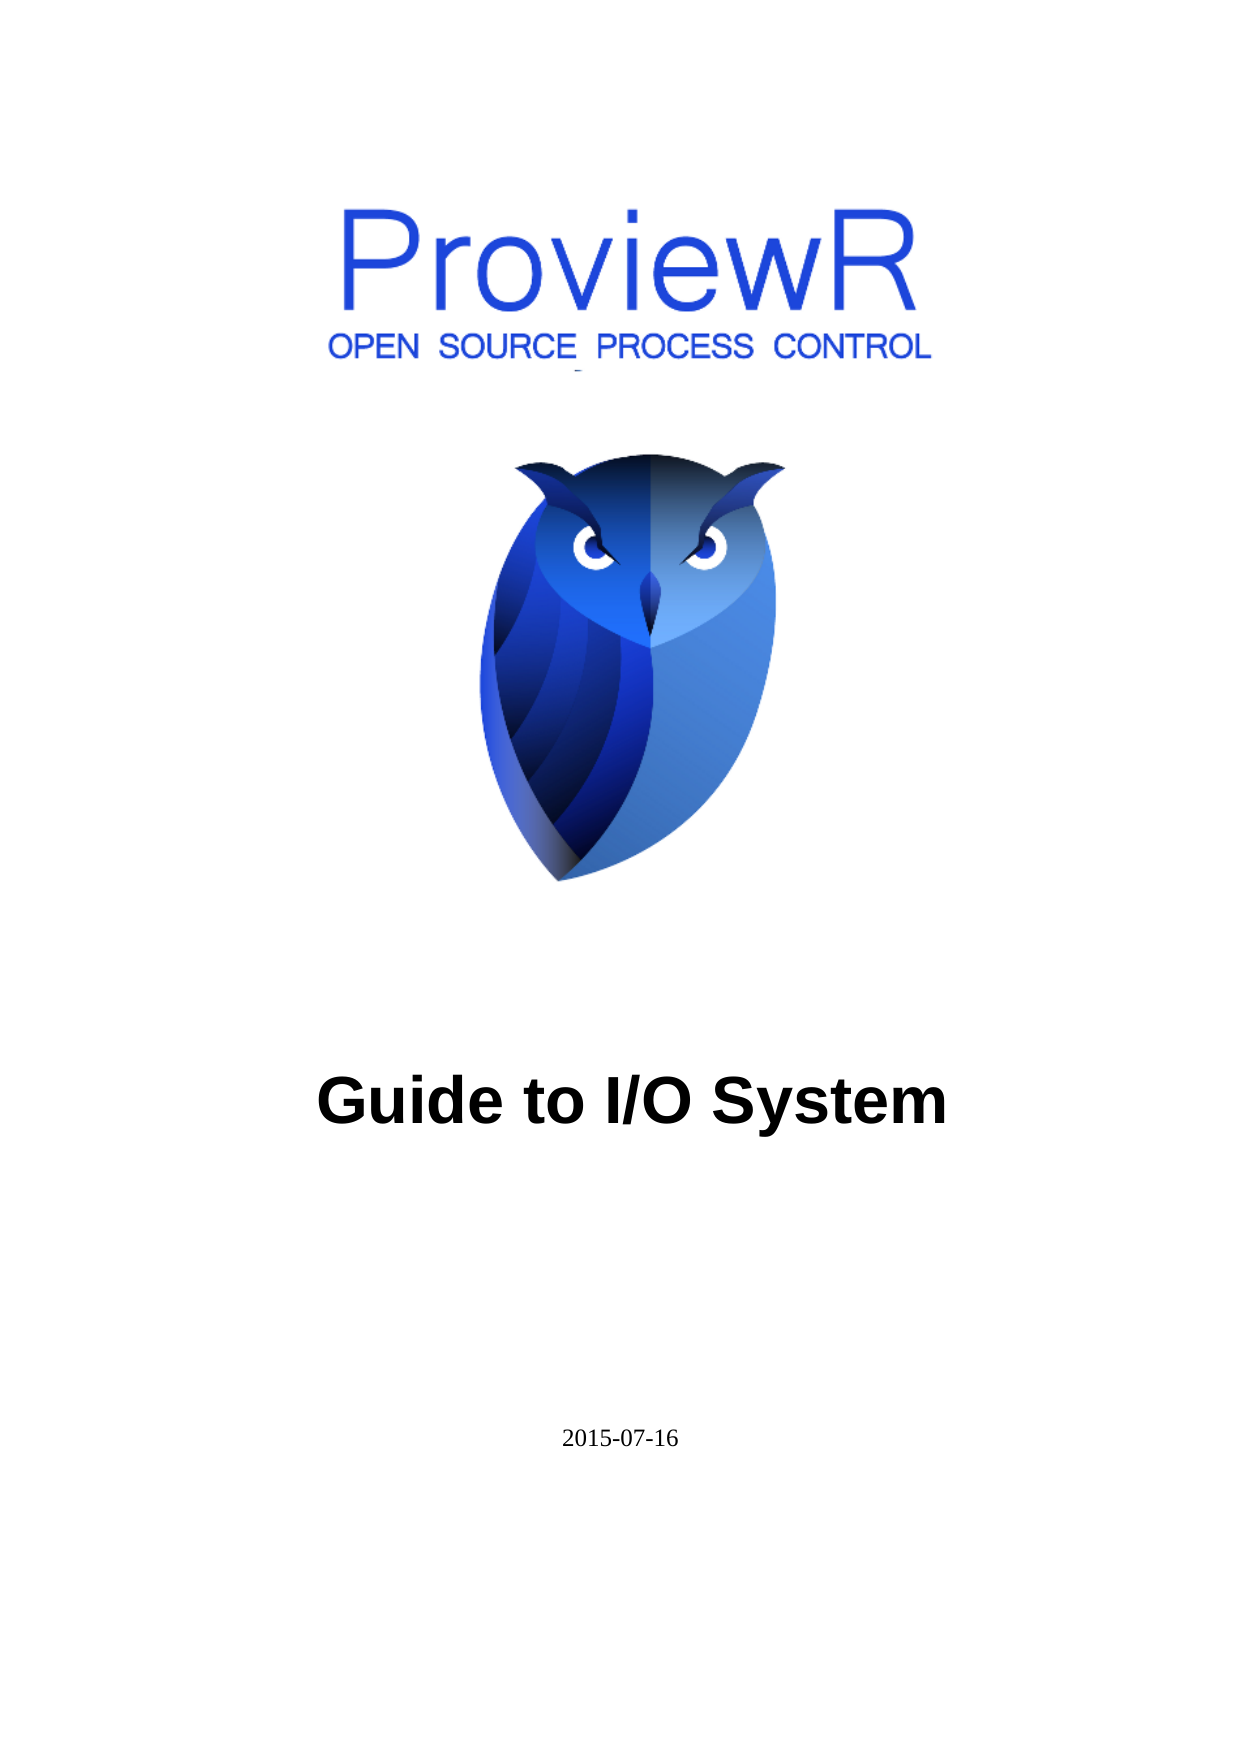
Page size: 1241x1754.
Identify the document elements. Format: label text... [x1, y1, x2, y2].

picture [275, 201, 965, 897]
text 2015-07-16 [118, 1424, 1122, 1452]
text Guide to I/O System [118, 1063, 1122, 1138]
